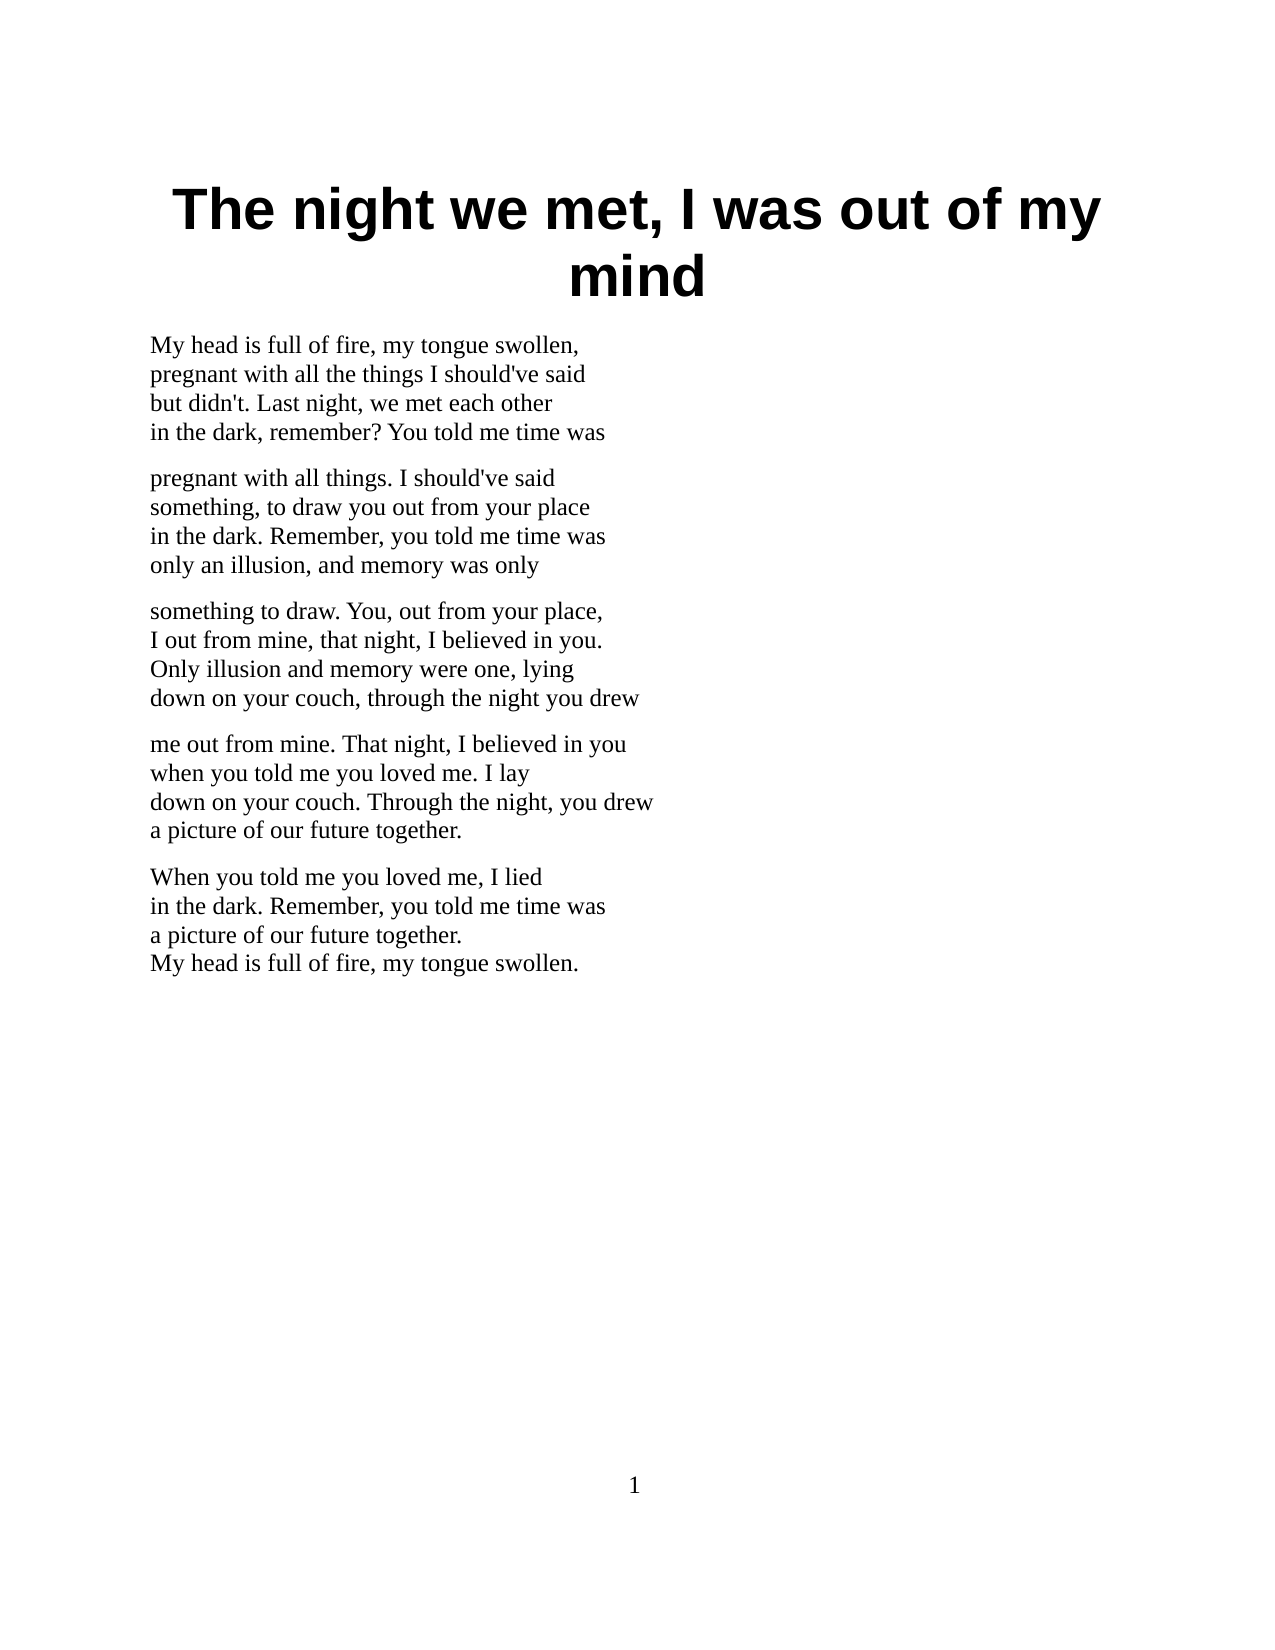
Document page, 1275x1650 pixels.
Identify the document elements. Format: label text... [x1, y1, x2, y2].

text When you told me you loved me, I lied in the dark. Remember, you told me time was a picture of our future together. My head is full of fire, my tongue swollen. [150, 862, 1125, 977]
title The night we met, I was out of my mind [150, 175, 1125, 309]
text something to draw. You, out from your place, I out from mine, that night, I believed in you. Only illusion and memory were one, lying down on your couch, through the night you drew [150, 596, 1125, 711]
text pregnant with all things. I should've said something, to draw you out from your place in the dark. Remember, you told me time was only an illusion, and memory was only [150, 463, 1125, 578]
text me out from mine. That night, I believed in you when you told me you loved me. I lay down on your couch. Through the night, you drew a picture of our future together. [150, 729, 1125, 844]
text My head is full of fire, my tongue swollen, pregnant with all the things I should've said but didn't. Last night, we met each other in the dark, remember? You told me time was [150, 331, 1125, 446]
